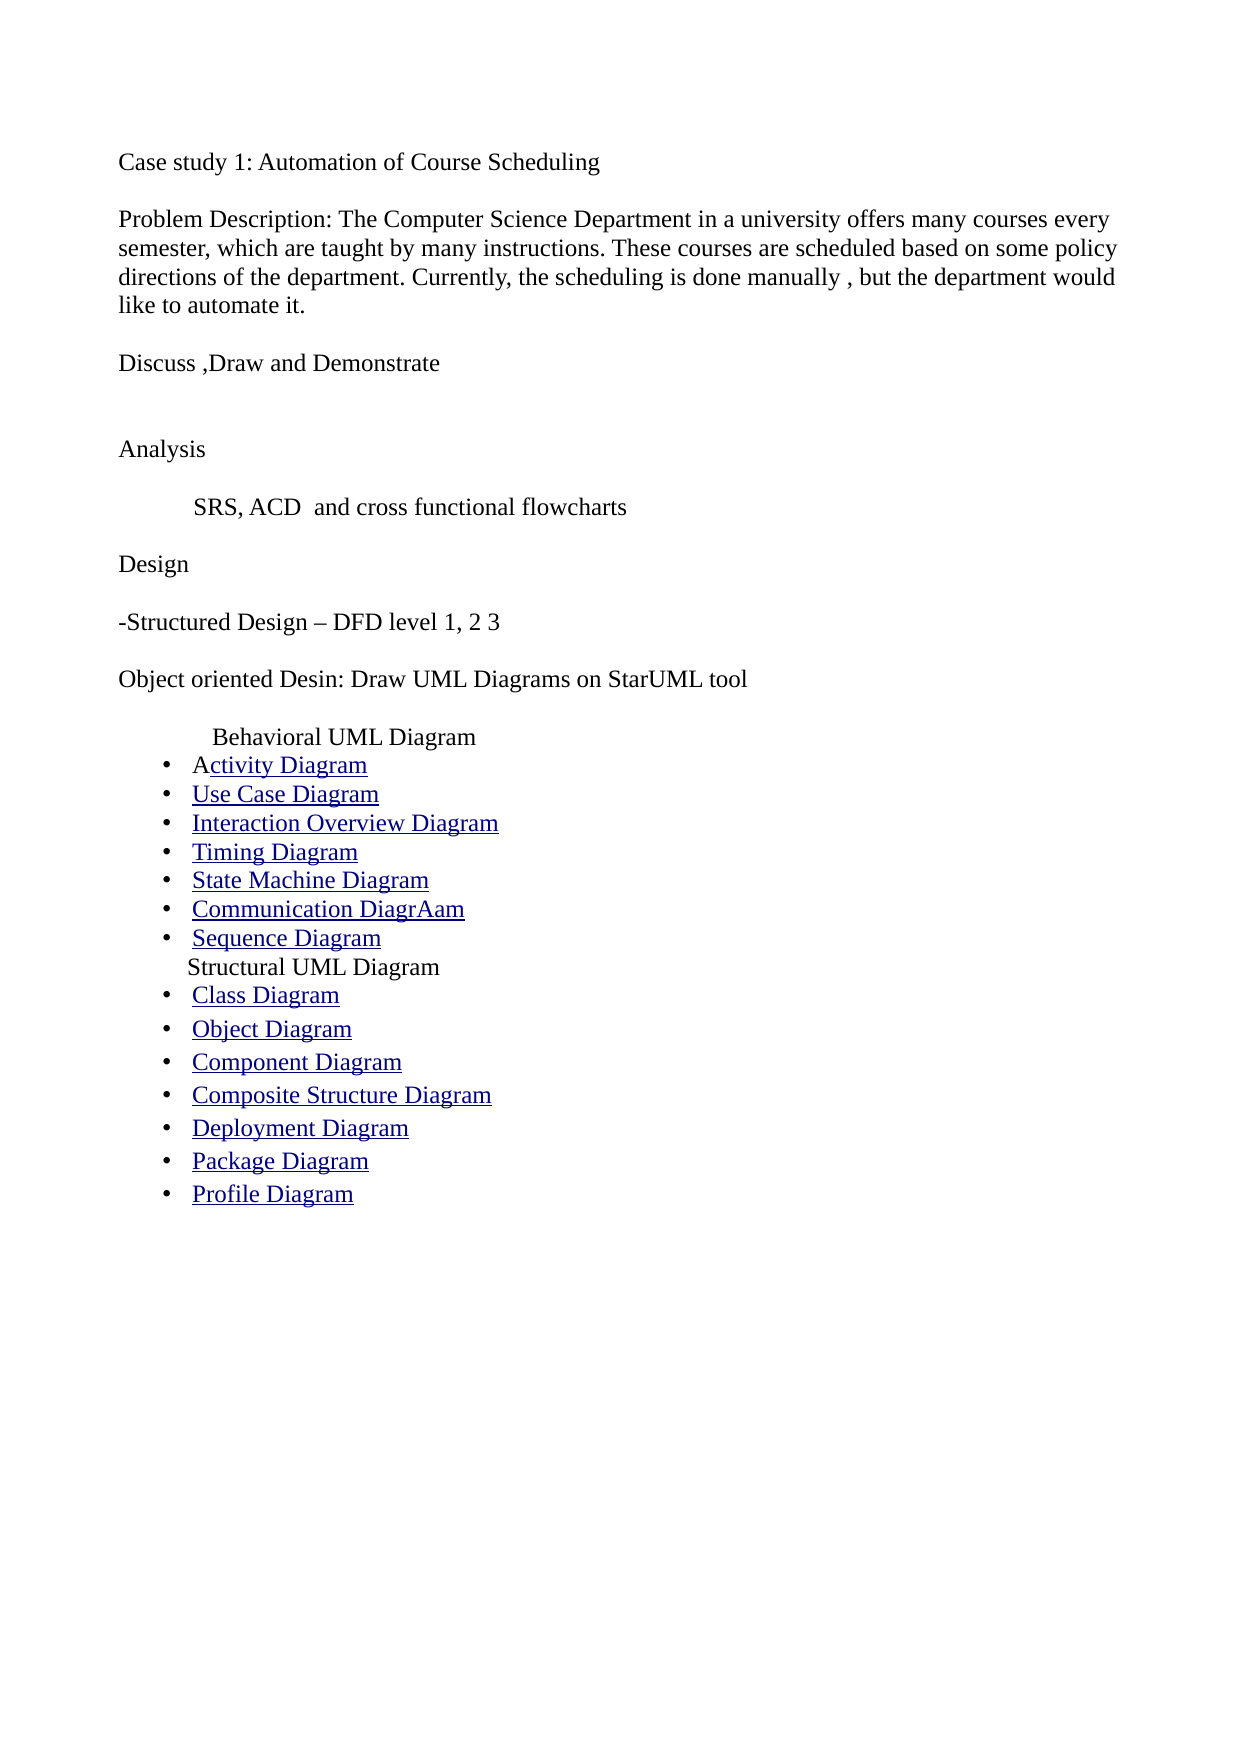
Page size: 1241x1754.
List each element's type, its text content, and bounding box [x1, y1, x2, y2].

list Sequence Diagram [162, 923, 1122, 952]
list Interaction Overview Diagram [162, 808, 1122, 837]
text SRS, ACD and cross functional flowcharts [118, 492, 1122, 521]
list Use Case Diagram [162, 779, 1122, 808]
list State Machine Diagram [162, 866, 1122, 894]
text Structural UML Diagram [118, 952, 1122, 981]
list Object Diagram [162, 1014, 1122, 1042]
list Deployment Diagram [162, 1113, 1122, 1141]
list Composite Structure Diagram [162, 1080, 1122, 1108]
text Object oriented Desin: Draw UML Diagrams on StarUML tool [118, 664, 1122, 693]
text Discuss ,Draw and Demonstrate [118, 348, 1122, 377]
text Case study 1: Automation of Course Scheduling [118, 147, 1122, 176]
list Package Diagram [162, 1146, 1122, 1174]
list Activity Diagram [162, 751, 1122, 779]
list Class Diagram [162, 981, 1122, 1009]
text -Structured Design – DFD level 1, 2 3 [118, 607, 1122, 636]
list Communication DiagrAam [162, 894, 1122, 923]
list Profile Diagram [162, 1179, 1122, 1207]
text Analysis [118, 434, 1122, 463]
text Problem Description: The Computer Science Department in a university offers many courses every semester, which are taught by many instructions. These courses are scheduled based on some policy directions of the department. Currently, the scheduling is done manually , but the department would like to automate it. [118, 204, 1122, 319]
text Behavioral UML Diagram [118, 722, 1122, 751]
text Design [118, 549, 1122, 578]
list Component Diagram [162, 1047, 1122, 1075]
list Timing Diagram [162, 837, 1122, 866]
